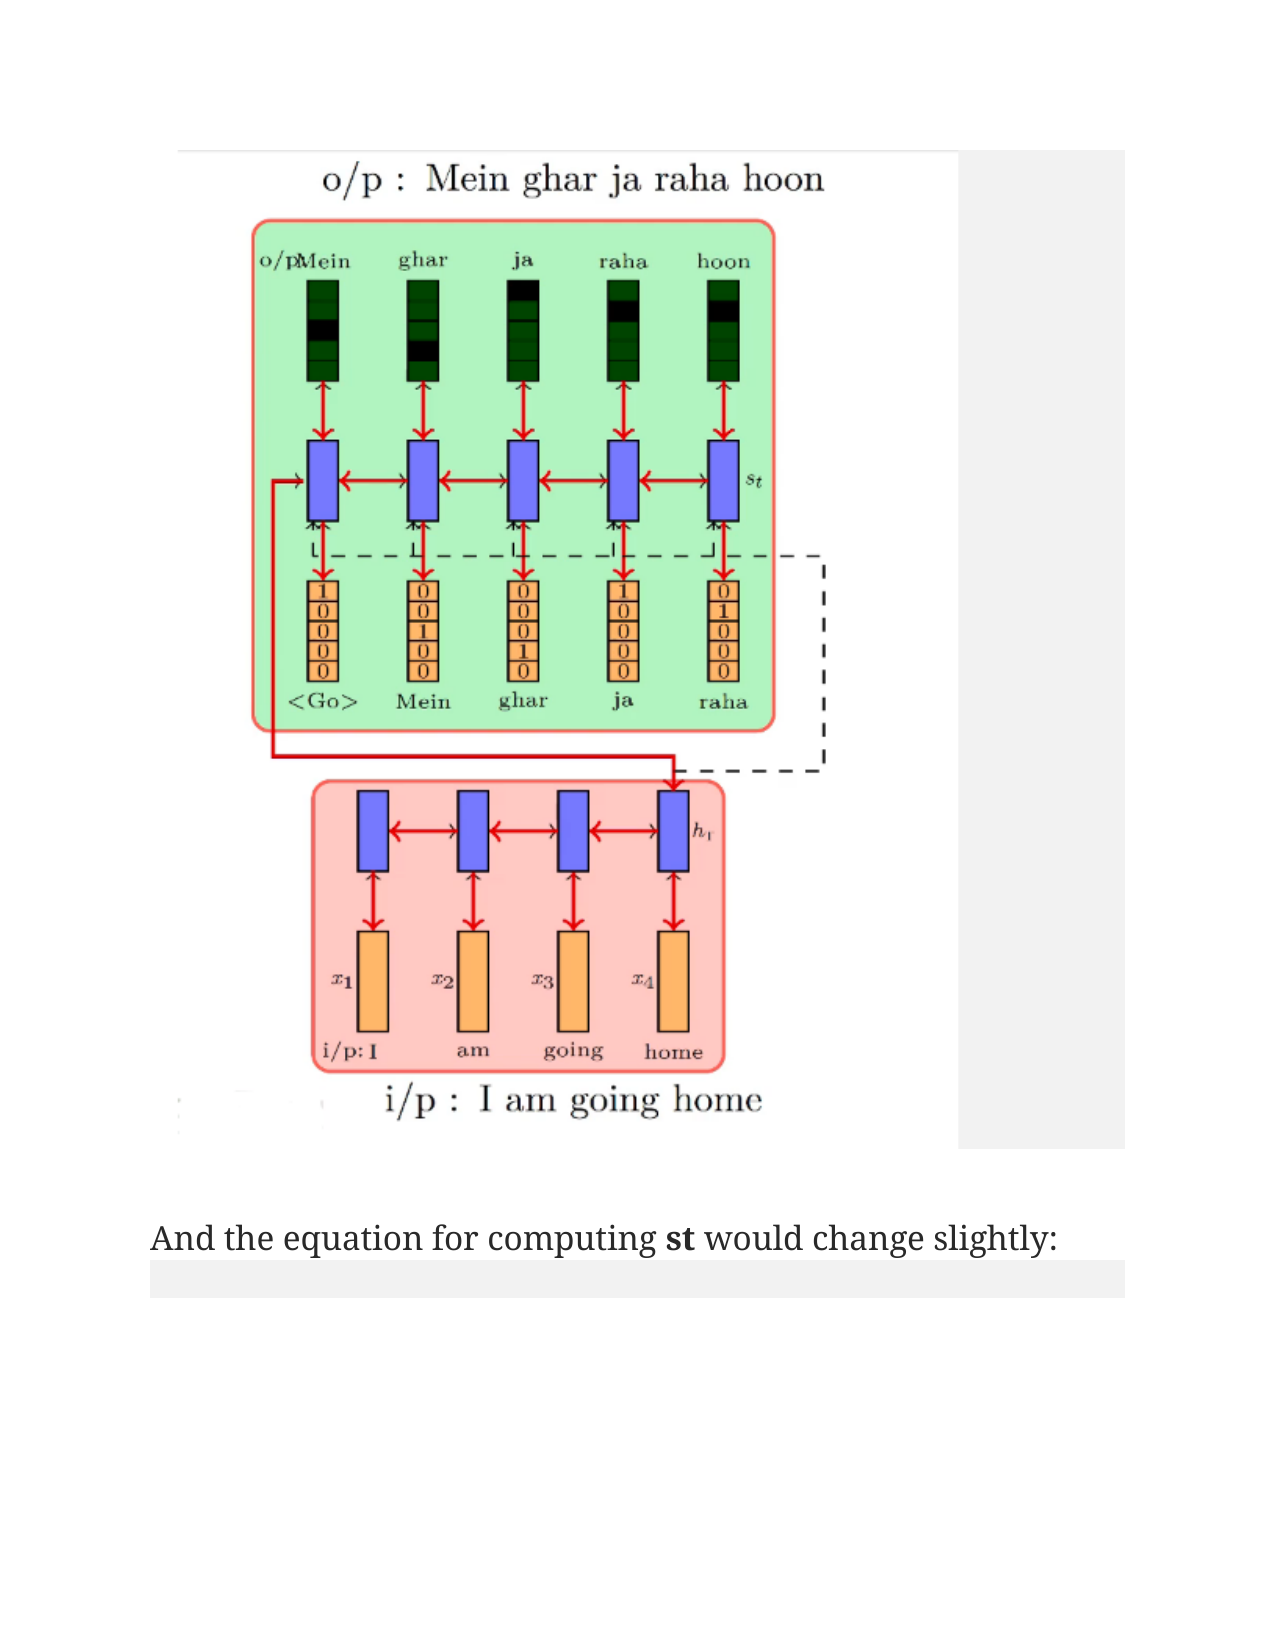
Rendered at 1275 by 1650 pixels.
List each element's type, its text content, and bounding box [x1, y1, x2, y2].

text And the equation for computing st would change slightly: [150, 1210, 1125, 1260]
